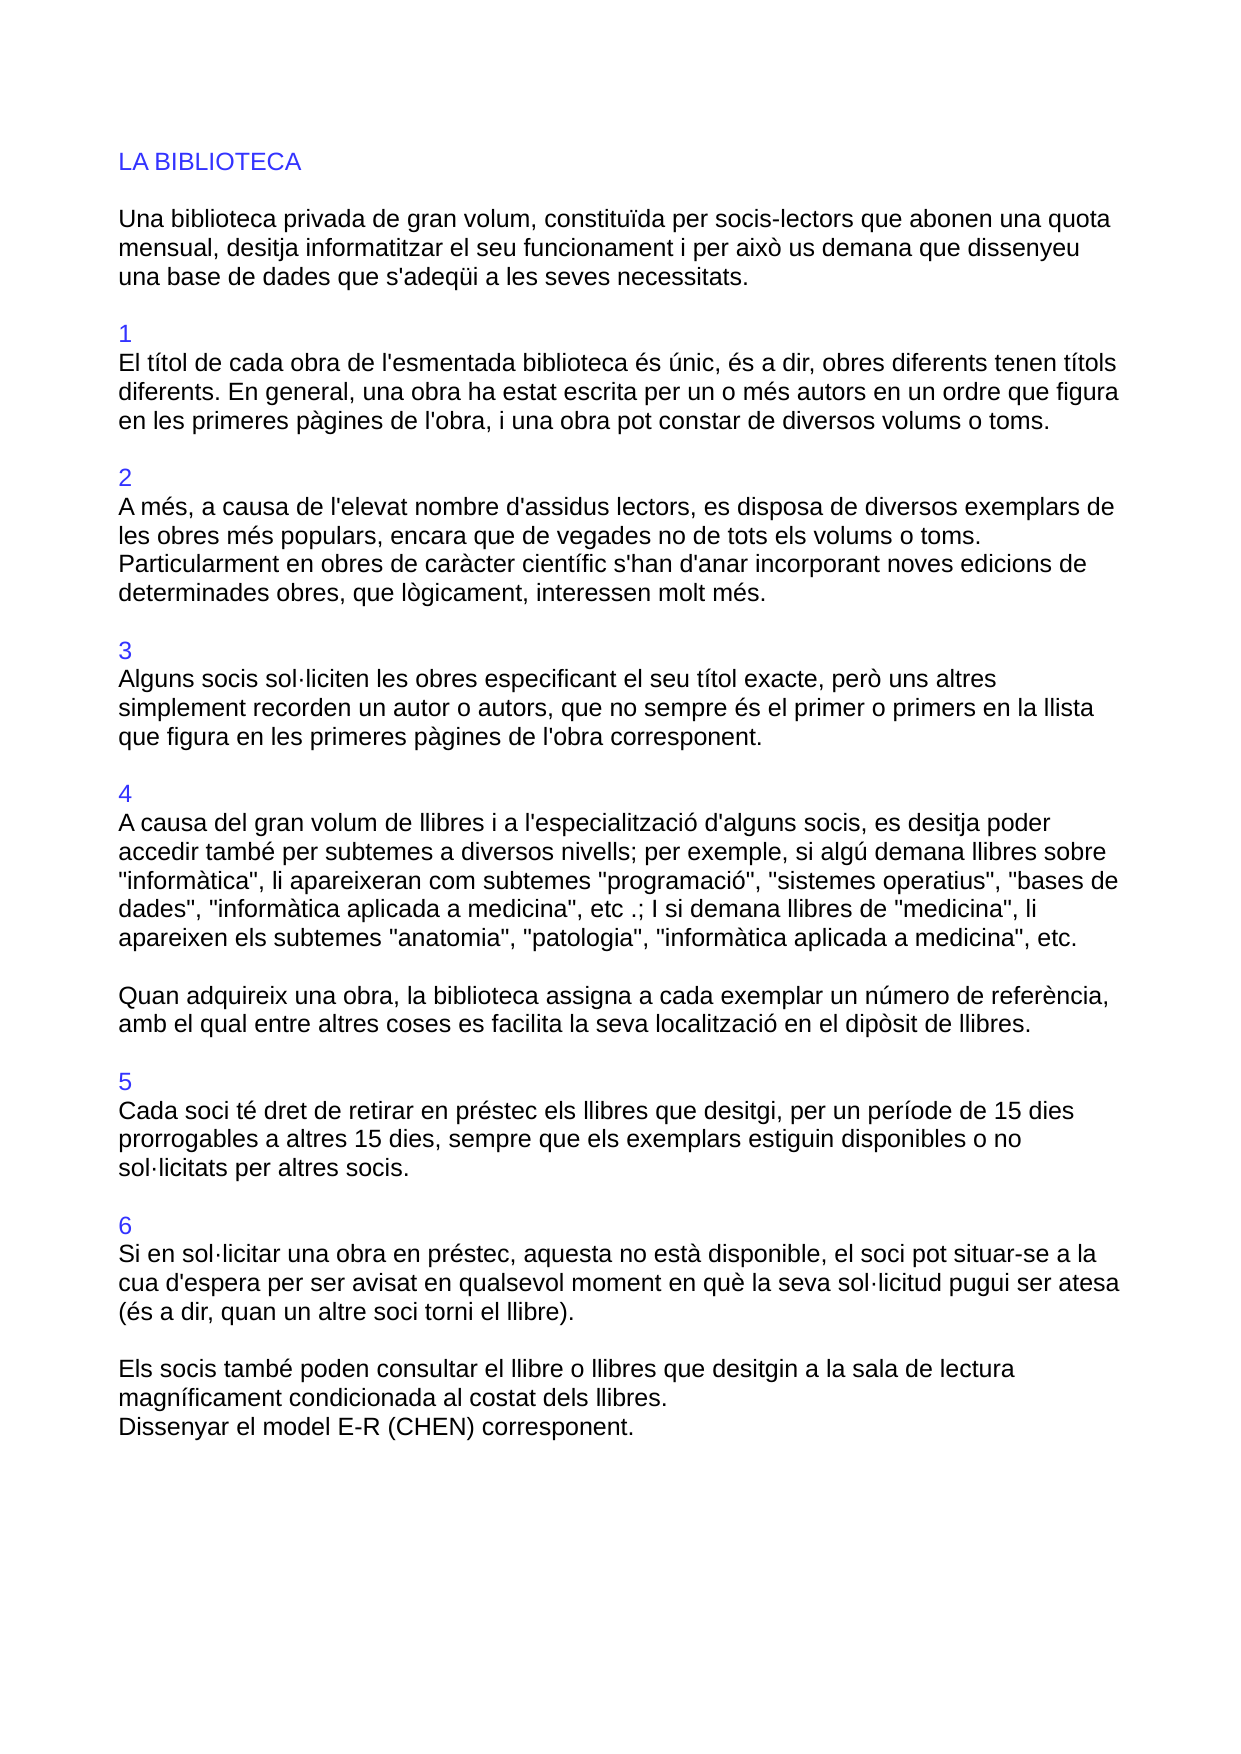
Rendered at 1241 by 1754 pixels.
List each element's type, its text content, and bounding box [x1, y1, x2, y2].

text 6 [118, 1211, 1122, 1239]
text 3 [118, 636, 1122, 664]
text 5 [118, 1067, 1122, 1096]
text A causa del gran volum de llibres i a l'especialització d'alguns socis, es desitja poder accedir també per subtemes a diversos nivells; per exemple, si algú demana llibres sobre "informàtica", li apareixeran com subtemes "programació", "sistemes operatius", "bases de dades", "informàtica aplicada a medicina", etc .; I si demana llibres de "medicina", li apareixen els subtemes "anatomia", "patologia", "informàtica aplicada a medicina", etc. [118, 808, 1122, 952]
text 1 [118, 319, 1122, 348]
text Els socis també poden consultar el llibre o llibres que desitgin a la sala de lectura magníficament condicionada al costat dels llibres. [118, 1354, 1122, 1412]
text Alguns socis sol·liciten les obres especificant el seu títol exacte, però uns altres simplement recorden un autor o autors, que no sempre és el primer o primers en la llista que figura en les primeres pàgines de l'obra corresponent. [118, 664, 1122, 751]
text El títol de cada obra de l'esmentada biblioteca és únic, és a dir, obres diferents tenen títols diferents. En general, una obra ha estat escrita per un o més autors en un ordre que figura en les primeres pàgines de l'obra, i una obra pot constar de diversos volums o toms. [118, 348, 1122, 434]
text LA BIBLIOTECA [118, 147, 1122, 176]
text Si en sol·licitar una obra en préstec, aquesta no està disponible, el soci pot situar-se a la cua d'espera per ser avisat en qualsevol moment en què la seva sol·licitud pugui ser atesa (és a dir, quan un altre soci torni el llibre). [118, 1239, 1122, 1326]
text Dissenyar el model E-R (CHEN) corresponent. [118, 1412, 1122, 1441]
text Quan adquireix una obra, la biblioteca assigna a cada exemplar un número de referència, amb el qual entre altres coses es facilita la seva localització en el dipòsit de llibres. [118, 981, 1122, 1038]
text 4 [118, 779, 1122, 808]
text 2 [118, 463, 1122, 492]
text Una biblioteca privada de gran volum, constituïda per socis-lectors que abonen una quota mensual, desitja informatitzar el seu funcionament i per això us demana que dissenyeu una base de dades que s'adeqüi a les seves necessitats. [118, 204, 1122, 291]
text A més, a causa de l'elevat nombre d'assidus lectors, es disposa de diversos exemplars de les obres més populars, encara que de vegades no de tots els volums o toms. [118, 492, 1122, 549]
text Cada soci té dret de retirar en préstec els llibres que desitgi, per un període de 15 dies prorrogables a altres 15 dies, sempre que els exemplars estiguin disponibles o no sol·licitats per altres socis. [118, 1096, 1122, 1182]
text Particularment en obres de caràcter científic s'han d'anar incorporant noves edicions de determinades obres, que lògicament, interessen molt més. [118, 549, 1122, 607]
